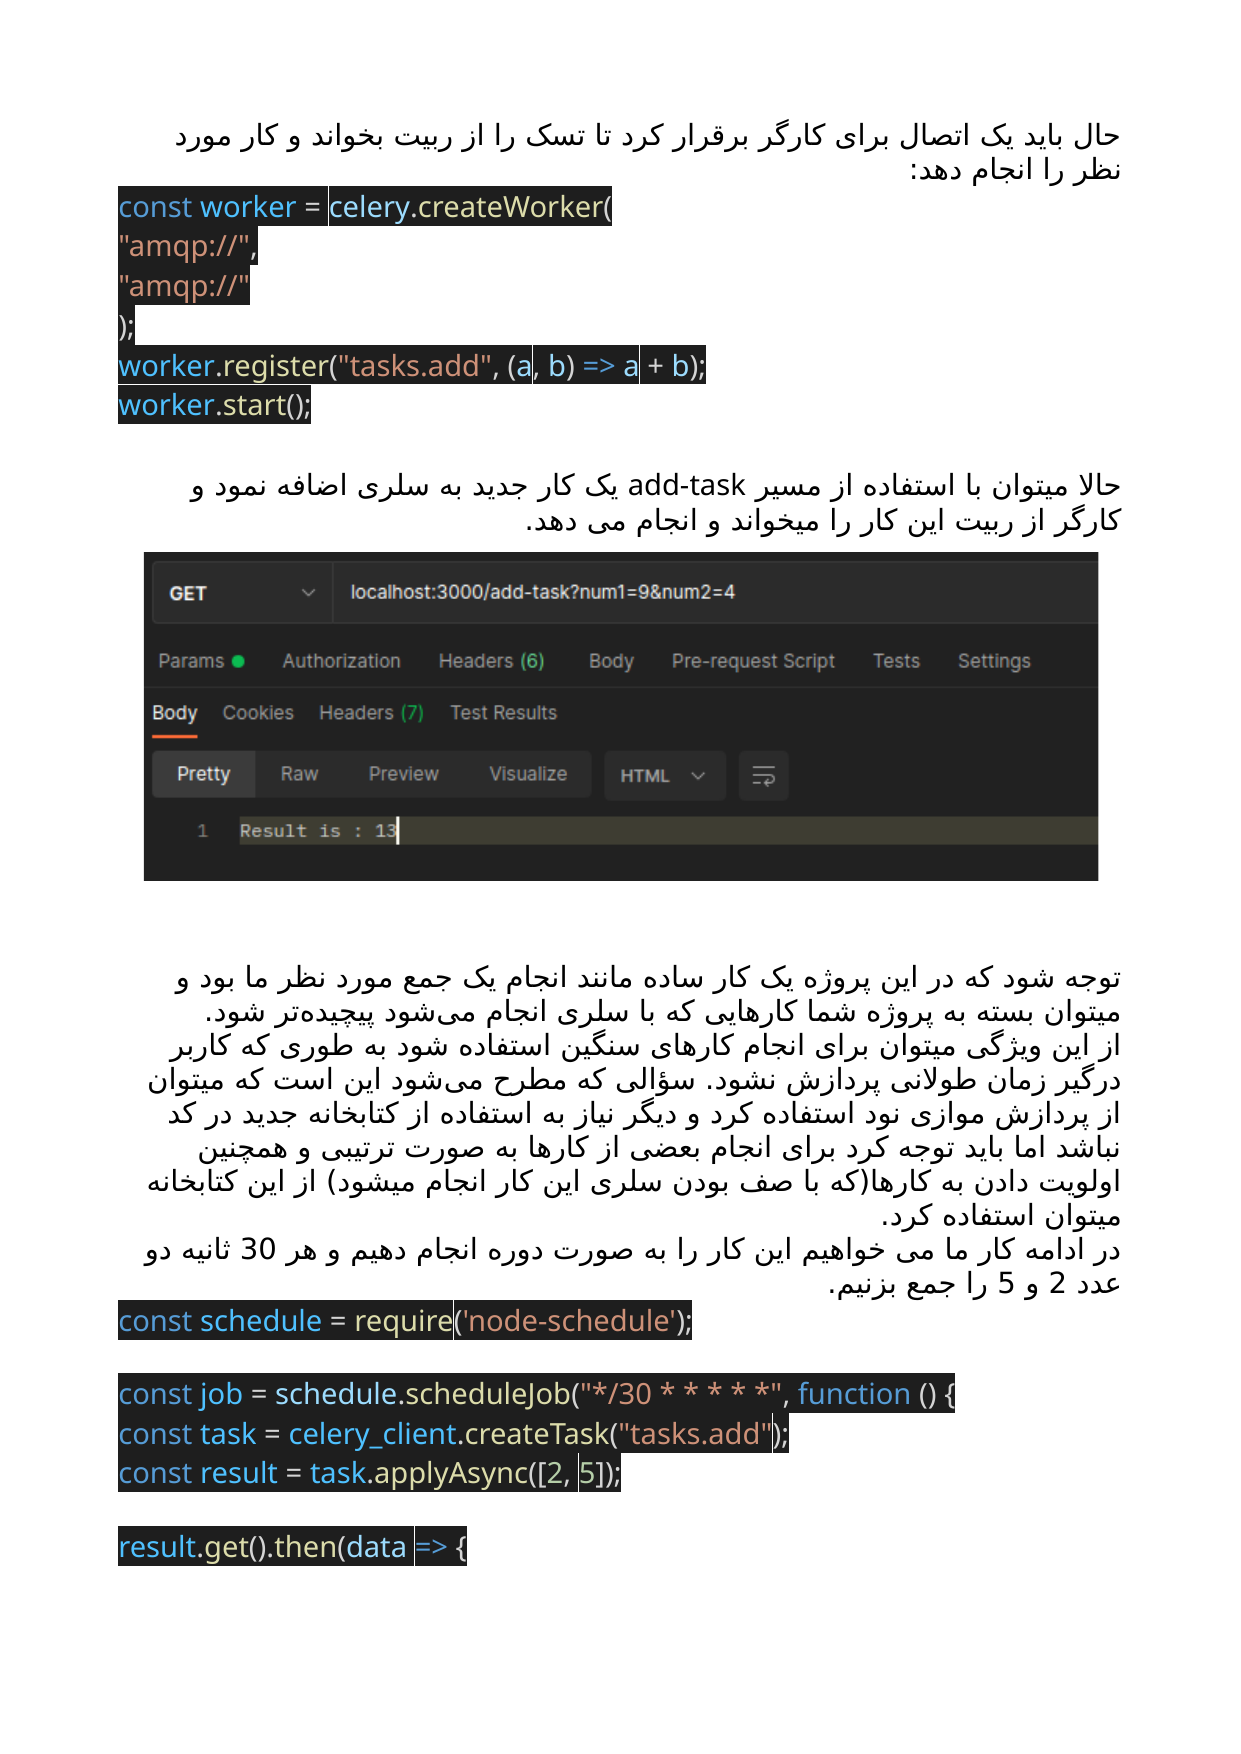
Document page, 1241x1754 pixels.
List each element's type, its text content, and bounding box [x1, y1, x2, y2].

text const schedule = require('node-schedule'); [118, 1300, 1122, 1340]
text حال باید یک اتصال برای کارگر برقرار کرد تا تسک را از ربیت بخواند و کار مورد نظر را انجام دهد: [118, 118, 1122, 186]
text توجه شود که در این پروژه یک کار ساده مانند انجام یک جمع مورد نظر ما بود و میتوان بسته به پروژه شما کارهایی که با سلری انجام می‌شود پیچیده‌تر شود. [118, 960, 1122, 1028]
picture [143, 552, 1099, 881]
text const result = task.applyAsync([2, 5]); [118, 1453, 1122, 1492]
text "amqp://", [118, 226, 1122, 265]
text const job = schedule.scheduleJob("*/30 * * * * *", function () { [118, 1373, 1122, 1413]
text در ادامه کار ما می خواهیم این کار را به صورت دوره انجام دهیم و هر 30 ثانیه دو عدد 2 و 5 را جمع بزنیم. [118, 1232, 1122, 1300]
text worker.register("tasks.add", (a, b) => a + b); [118, 345, 1122, 384]
text از این ویژگی میتوان برای انجام کارهای سنگین استفاده شود به طوری که کاربر درگیر زمان طولانی پردازش نشود. سؤالی که مطرح می‌شود این است که میتوان از پردازش موازی نود استفاده کرد و دیگر نیاز به استفاده از کتابخانه جدید در کد نباشد اما باید توجه کرد برای انجام بعضی از کارها به صورت ترتیبی و همچنین اولویت دادن به کارها(که با صف بودن سلری این کار انجام میشود) از این کتابخانه میتوان استفاده کرد. [118, 1028, 1122, 1232]
text worker.start(); [118, 384, 1122, 424]
text "amqp://" [118, 265, 1122, 305]
text ); [118, 305, 1122, 345]
text const task = celery_client.createTask("tasks.add"); [118, 1413, 1122, 1453]
text const worker = celery.createWorker( [118, 186, 1122, 226]
text حالا میتوان با استفاده از مسیر add-task یک کار جدید به سلری اضافه نمود و کارگر از ربیت این کار را میخواند و انجام می دهد. [118, 464, 1122, 537]
text result.get().then(data => { [118, 1526, 1122, 1566]
